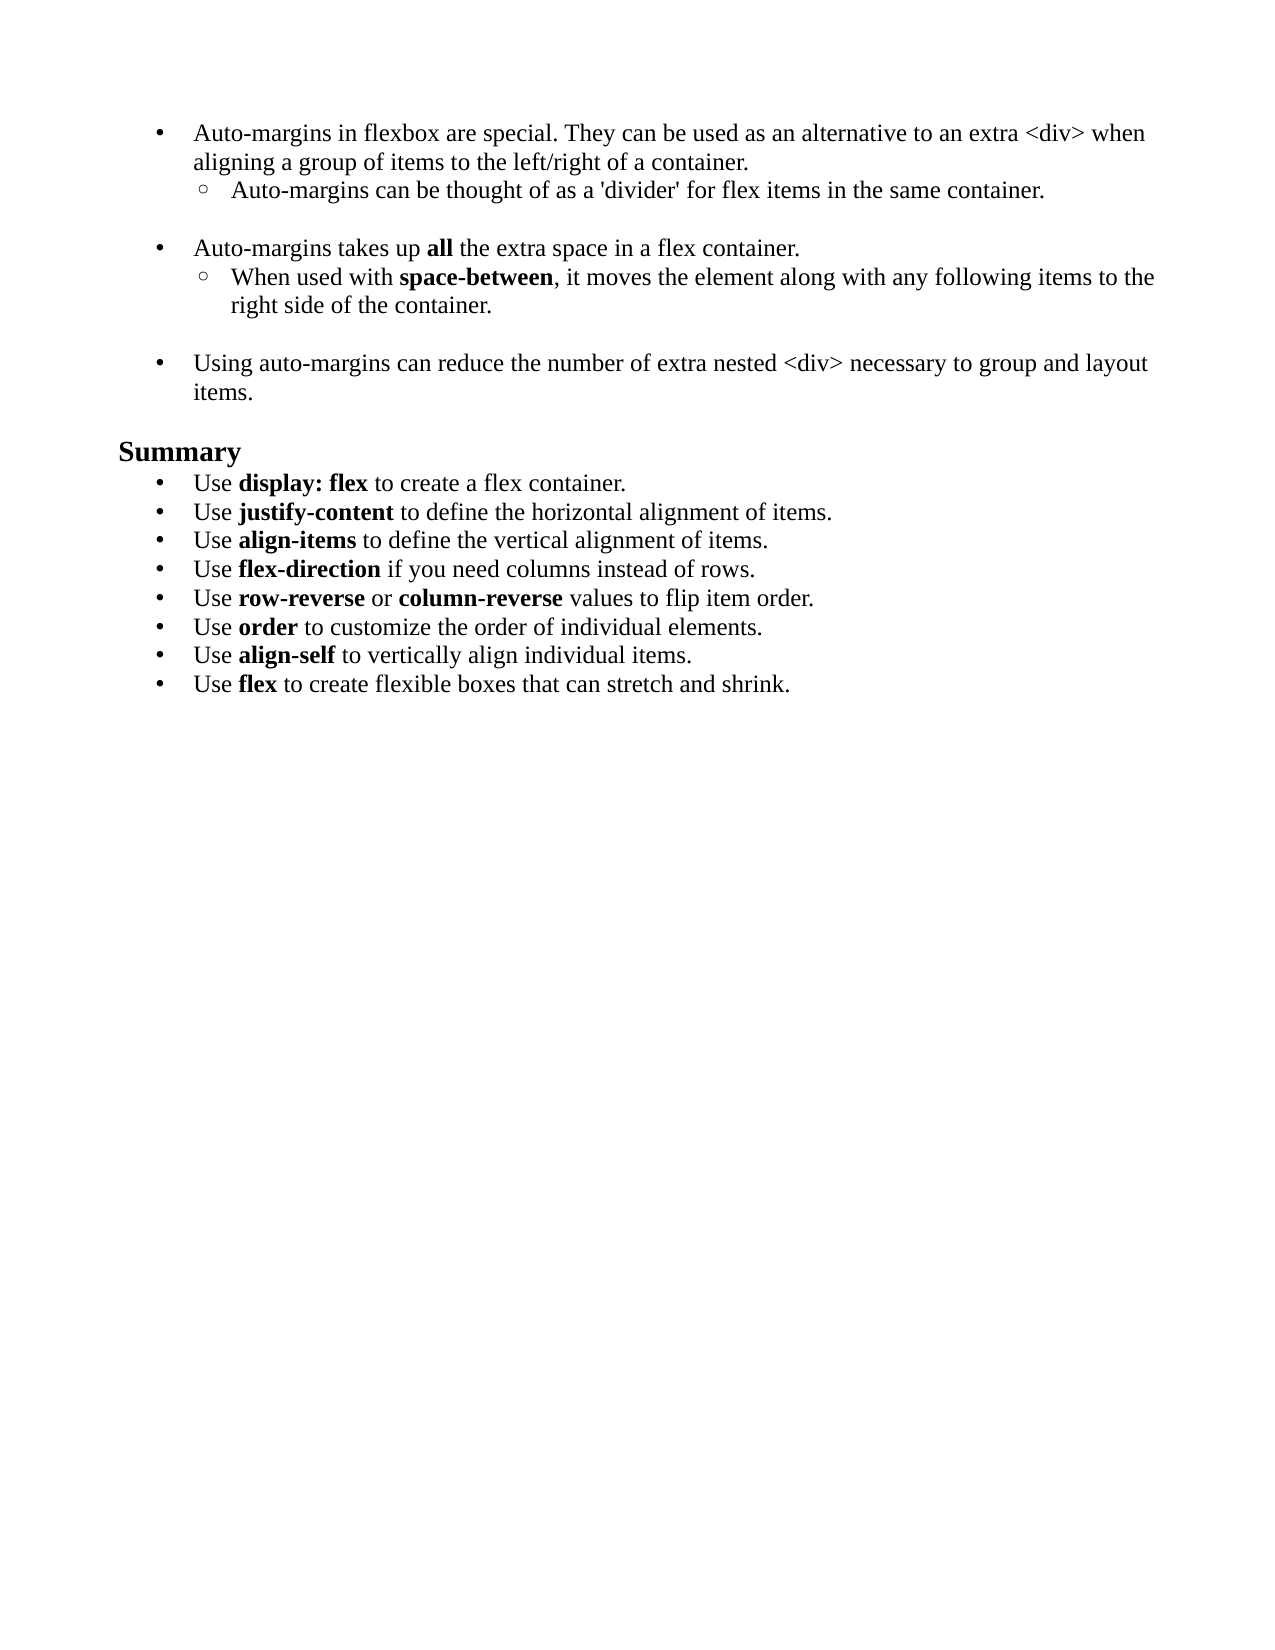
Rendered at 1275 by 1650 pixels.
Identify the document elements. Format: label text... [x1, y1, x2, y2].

list When used with space-between, it moves the element along with any following items to the right side of the container. [193, 262, 1157, 319]
text Summary [118, 434, 1157, 468]
list Use row-reverse or column-reverse values to flip item order. [156, 583, 1157, 612]
list Use order to customize the order of individual elements. [156, 612, 1157, 640]
list Use display: flex to create a flex container. [156, 468, 1157, 497]
list Auto-margins in flexbox are special. They can be used as an alternative to an extra <div> when aligning a group of items to the left/right of a container. [156, 118, 1157, 176]
list Use flex to create flexible boxes that can stretch and shrink. [156, 669, 1157, 698]
list Auto-margins takes up all the extra space in a flex container. [156, 233, 1157, 262]
list Use align-self to vertically align individual items. [156, 640, 1157, 669]
list Use flex-direction if you need columns instead of rows. [156, 554, 1157, 583]
list Use justify-content to define the horizontal alignment of items. [156, 497, 1157, 525]
list Use align-items to define the vertical alignment of items. [156, 525, 1157, 554]
list Auto-margins can be thought of as a 'divider' for flex items in the same container. [193, 176, 1157, 204]
list Using auto-margins can reduce the number of extra nested <div> necessary to group and layout items. [156, 348, 1157, 406]
